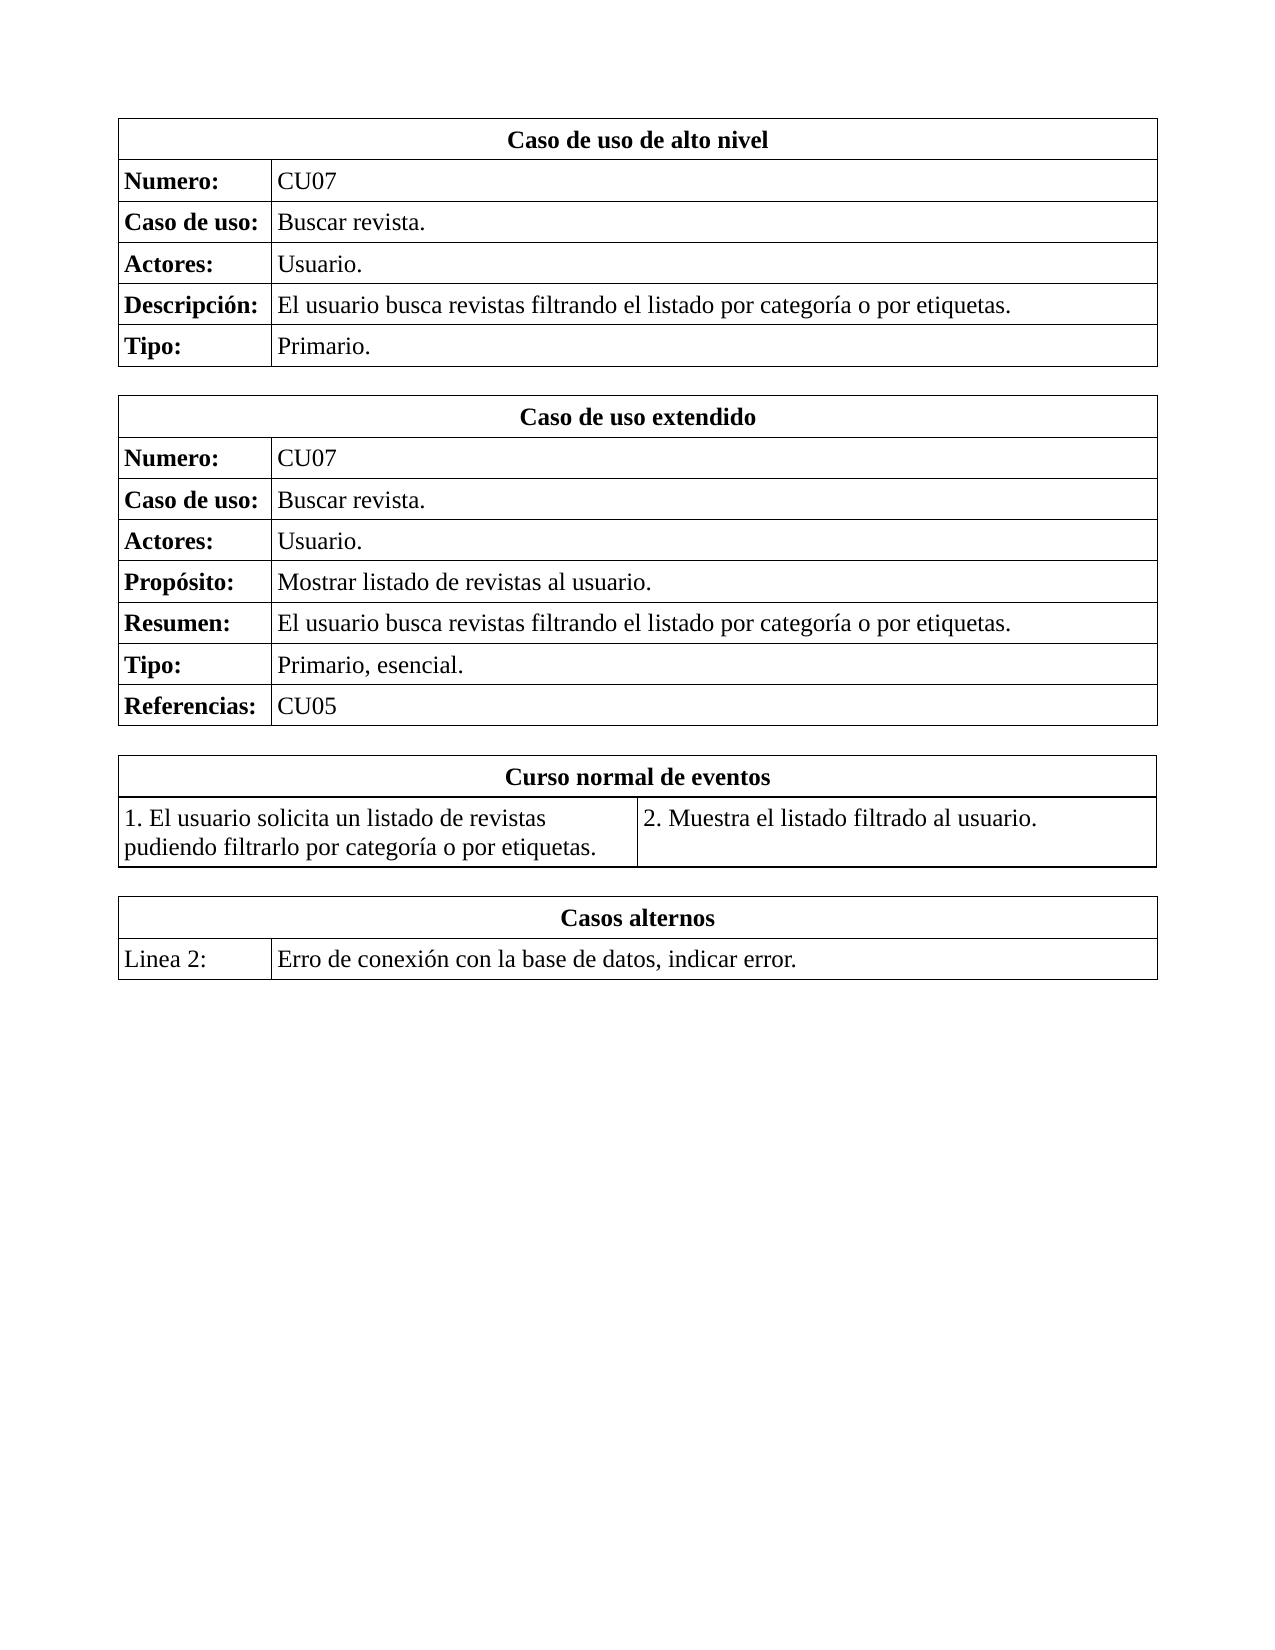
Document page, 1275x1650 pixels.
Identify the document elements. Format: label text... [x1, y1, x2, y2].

table_cell Usuario. [272, 243, 1157, 283]
table_cell Erro de conexión con la base de datos, indicar error. [272, 939, 1157, 979]
table_cell CU07 [272, 160, 1157, 201]
table_cell 2. Muestra el listado filtrado al usuario. [638, 798, 1156, 866]
table_cell Numero: [119, 438, 271, 478]
table_cell CU07 [272, 438, 1157, 478]
table_cell CU05 [272, 685, 1157, 725]
table_cell Caso de uso: [119, 202, 271, 242]
table_cell Actores: [119, 520, 271, 560]
table_cell Buscar revista. [272, 202, 1157, 242]
table_cell Actores: [119, 243, 271, 283]
table_cell Buscar revista. [272, 479, 1157, 519]
table_header Caso de uso de alto nivel [119, 119, 1157, 159]
table_cell El usuario busca revistas filtrando el listado por categoría o por etiquetas. [272, 603, 1157, 643]
table_cell 1. El usuario solicita un listado de revistas pudiendo filtrarlo por categoría o por etiquetas. [119, 798, 637, 866]
table_cell Tipo: [119, 644, 271, 684]
table_cell Propósito: [119, 561, 271, 602]
table_cell Usuario. [272, 520, 1157, 560]
table_header Curso normal de eventos [119, 756, 1156, 796]
table_cell Tipo: [119, 325, 271, 366]
table_cell Mostrar listado de revistas al usuario. [272, 561, 1157, 602]
table_cell Numero: [119, 160, 271, 201]
table_cell Primario, esencial. [272, 644, 1157, 684]
table_cell Linea 2: [119, 939, 271, 979]
table_cell Caso de uso: [119, 479, 271, 519]
table_cell Referencias: [119, 685, 271, 725]
table_header Casos alternos [119, 897, 1157, 937]
table_cell Resumen: [119, 603, 271, 643]
table_cell El usuario busca revistas filtrando el listado por categoría o por etiquetas. [272, 284, 1157, 324]
table_cell Descripción: [119, 284, 271, 324]
table_header Caso de uso extendido [119, 396, 1157, 437]
table_cell Primario. [272, 325, 1157, 366]
